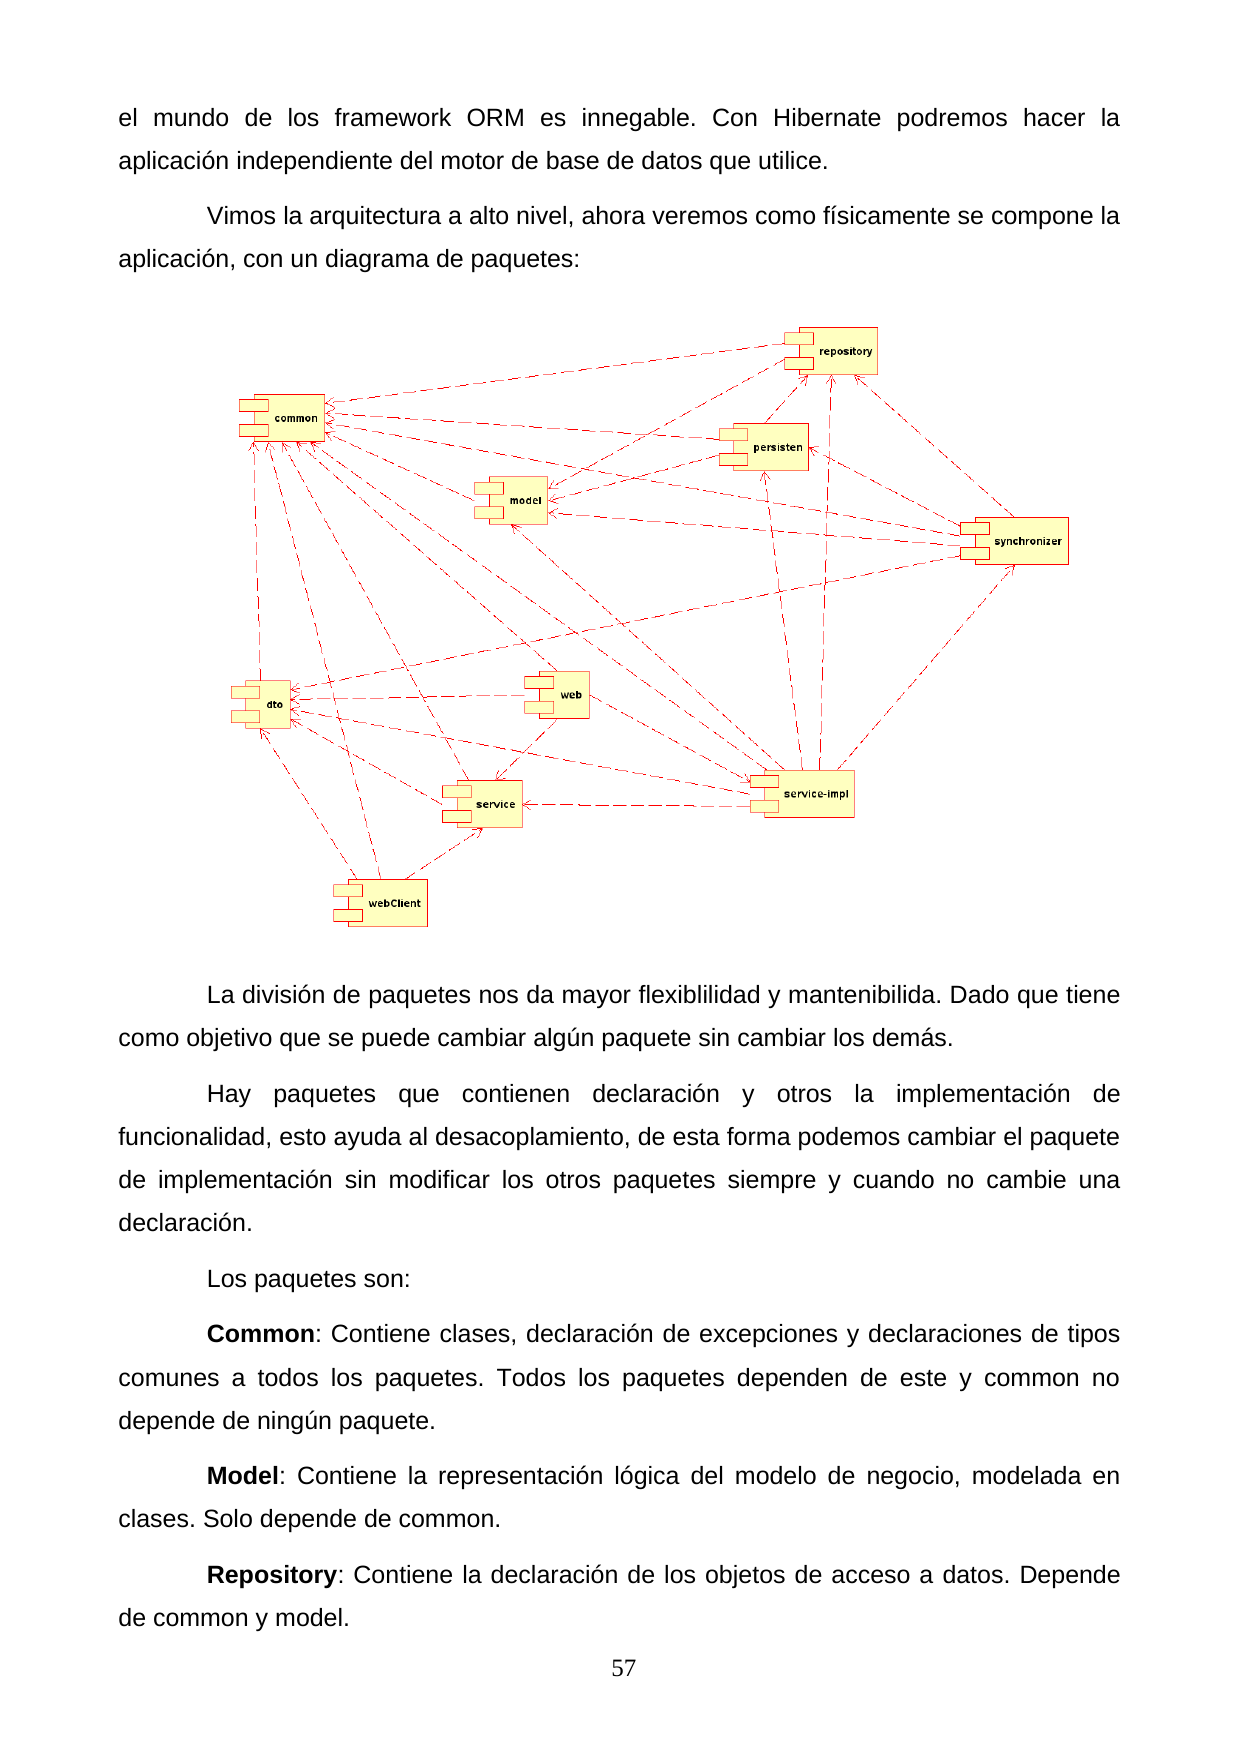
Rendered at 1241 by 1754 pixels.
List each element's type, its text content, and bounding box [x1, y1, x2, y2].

text Repository: Contiene la declaración de los objetos de acceso a datos. Depende de common y model. [118, 1560, 1122, 1632]
text el mundo de los framework ORM es innegable. Con Hibernate podremos hacer la aplicación independiente del motor de base de datos que utilice. [118, 103, 1122, 174]
text Hay paquetes que contienen declaración y otros la implementación de funcionalidad, esto ayuda al desacoplamiento, de esta forma podemos cambiar el paquete de implementación sin modificar los otros paquetes siempre y cuando no cambie una declaración. [118, 1079, 1122, 1237]
picture [223, 309, 1089, 945]
text Los paquetes son: [118, 1264, 1122, 1293]
text Vimos la arquitectura a alto nivel, ahora veremos como físicamente se compone la aplicación, con un diagrama de paquetes: [118, 201, 1122, 273]
text Model: Contiene la representación lógica del modelo de negocio, modelada en clases. Solo depende de common. [118, 1461, 1122, 1533]
text La división de paquetes nos da mayor flexiblilidad y mantenibilida. Dado que tiene como objetivo que se puede cambiar algún paquete sin cambiar los demás. [118, 980, 1122, 1052]
text Common: Contiene clases, declaración de excepciones y declaraciones de tipos comunes a todos los paquetes. Todos los paquetes dependen de este y common no depende de ningún paquete. [118, 1319, 1122, 1434]
